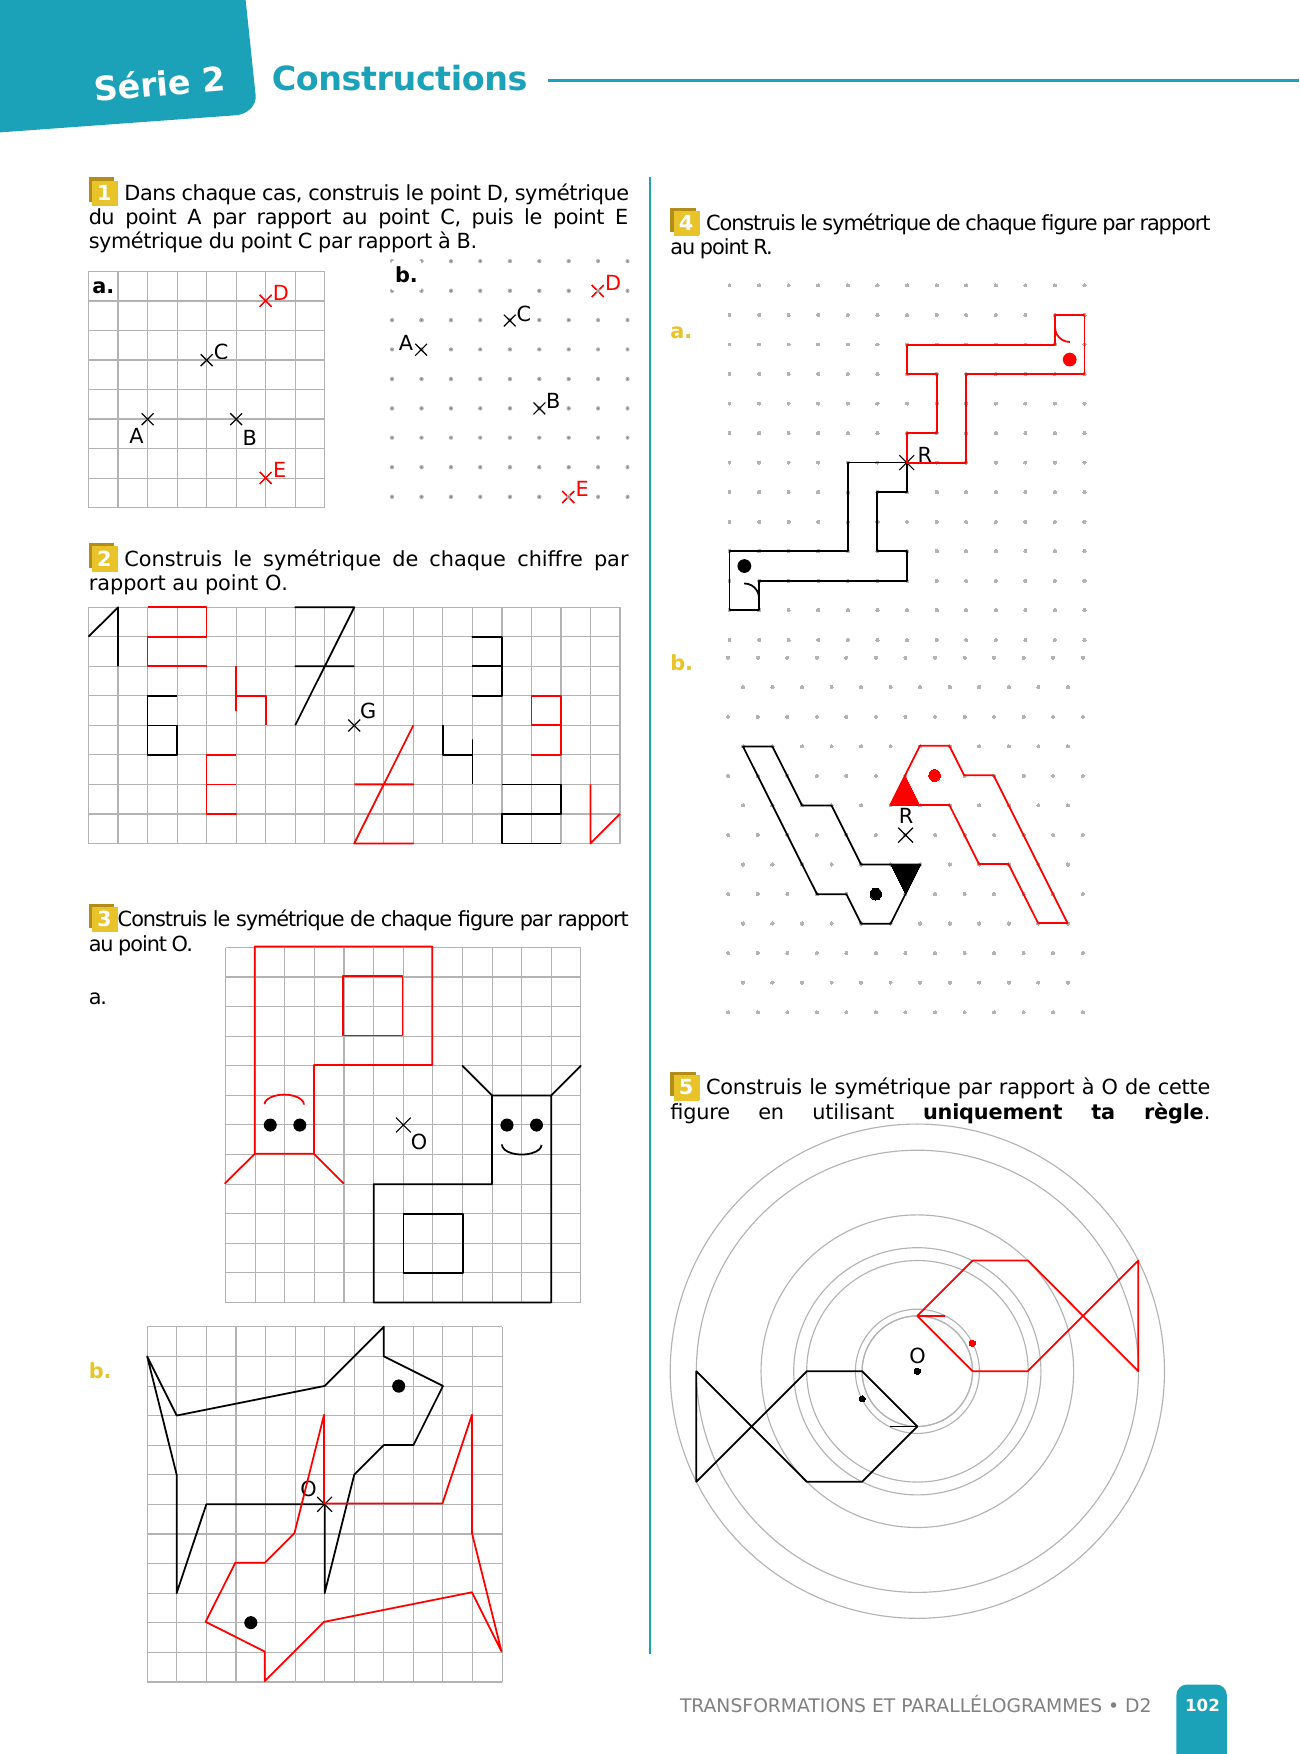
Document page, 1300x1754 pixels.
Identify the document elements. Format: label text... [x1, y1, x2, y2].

subtitle [256, 985, 284, 1006]
subtitle [552, 985, 580, 1006]
table_header [148, 479, 177, 507]
table_header [148, 302, 177, 330]
subtitle Construis le symétrique de chaque figure par rapport au point R. [670, 207, 1211, 260]
text [1085, 319, 1211, 343]
table_header [237, 479, 265, 507]
table_header [266, 420, 295, 448]
text [325, 1359, 349, 1383]
table_header [359, 260, 629, 525]
table_header [89, 420, 117, 448]
subtitle Construis le symétrique de chaque figure par rapport au point O. [88, 903, 629, 956]
table_header [237, 420, 265, 448]
text [355, 1359, 383, 1383]
table_header [296, 390, 324, 418]
subtitle [315, 985, 342, 1006]
text [1056, 319, 1084, 343]
table_header [207, 420, 236, 448]
table_header [237, 331, 265, 359]
table_header [276, 287, 285, 298]
table_header [237, 302, 265, 330]
table_header [266, 361, 295, 389]
table_header [237, 272, 265, 300]
text [330, 1359, 354, 1383]
text [177, 1359, 206, 1383]
table_header [266, 390, 295, 418]
table_header [207, 272, 236, 300]
table_header [119, 390, 147, 418]
subtitle a. [88, 985, 225, 1010]
table_header [119, 302, 147, 330]
table_header [119, 331, 147, 359]
table_header [237, 449, 265, 478]
table_header [207, 331, 236, 359]
table_header [296, 272, 324, 300]
table_header [237, 390, 265, 418]
subtitle Dans chaque cas, construis le point D, symétrique du point A par rapport au point C, puis le point E symétrique du point C par rapport à B. [88, 177, 629, 254]
subtitle [345, 985, 373, 1006]
table_header [119, 479, 147, 507]
table_header [266, 449, 295, 478]
text [443, 1359, 472, 1383]
text [473, 1359, 502, 1383]
table_header [296, 449, 324, 478]
table_header [207, 302, 236, 330]
subtitle [522, 985, 551, 1006]
table_header [119, 361, 147, 389]
text [148, 1368, 152, 1383]
table_header [89, 331, 117, 359]
table_header [148, 420, 177, 448]
text [296, 1359, 324, 1383]
text [237, 1359, 265, 1383]
table_header [296, 331, 324, 359]
table_header [119, 449, 147, 478]
table_header [148, 449, 177, 478]
table_header [119, 420, 147, 448]
table_header [178, 272, 206, 300]
text [266, 1359, 295, 1383]
table_header [178, 449, 206, 478]
table_header [148, 390, 177, 418]
table_header [178, 361, 206, 389]
subtitle [374, 985, 402, 1006]
text [207, 1359, 235, 1383]
table_header [178, 420, 206, 448]
text [384, 1359, 413, 1383]
table_header [296, 361, 324, 389]
table_header [207, 390, 236, 418]
table_header [266, 331, 295, 359]
table_header [89, 302, 117, 330]
subtitle [285, 985, 314, 1006]
table_header [296, 302, 324, 330]
table_header [89, 361, 117, 389]
subtitle Construis le symétrique de chaque chiffre par rapport au point O. [88, 543, 629, 595]
table_header [178, 302, 206, 330]
table_header [148, 331, 177, 359]
subtitle [463, 985, 492, 1006]
table_header [178, 479, 206, 507]
table_header [296, 479, 324, 507]
table_header [266, 302, 295, 330]
table_header [178, 390, 206, 418]
text [503, 1359, 629, 1383]
table_header [207, 361, 236, 389]
subtitle [404, 985, 431, 1006]
text b. [88, 1359, 147, 1383]
table_header [178, 331, 206, 359]
table_header [207, 479, 236, 507]
table_header [207, 449, 236, 478]
text b. [670, 651, 1211, 675]
subtitle [581, 985, 629, 1010]
subtitle [434, 985, 462, 1006]
subtitle [493, 985, 521, 1006]
text [150, 1359, 176, 1383]
table_header [237, 361, 265, 389]
table_header [148, 361, 177, 389]
text [414, 1359, 442, 1383]
table_header [89, 260, 359, 525]
text a. [670, 319, 1054, 343]
table_header [89, 449, 117, 478]
table_header [266, 272, 295, 300]
table_header [89, 479, 117, 507]
table_header [296, 420, 324, 448]
subtitle Construis le symétrique par rapport à O de cette figure en utilisant uniquement ta règle. [670, 1072, 1211, 1618]
table_header [266, 479, 295, 507]
table_header [119, 272, 147, 300]
subtitle [226, 985, 253, 1006]
table_header [148, 272, 177, 300]
table_header [89, 390, 117, 418]
